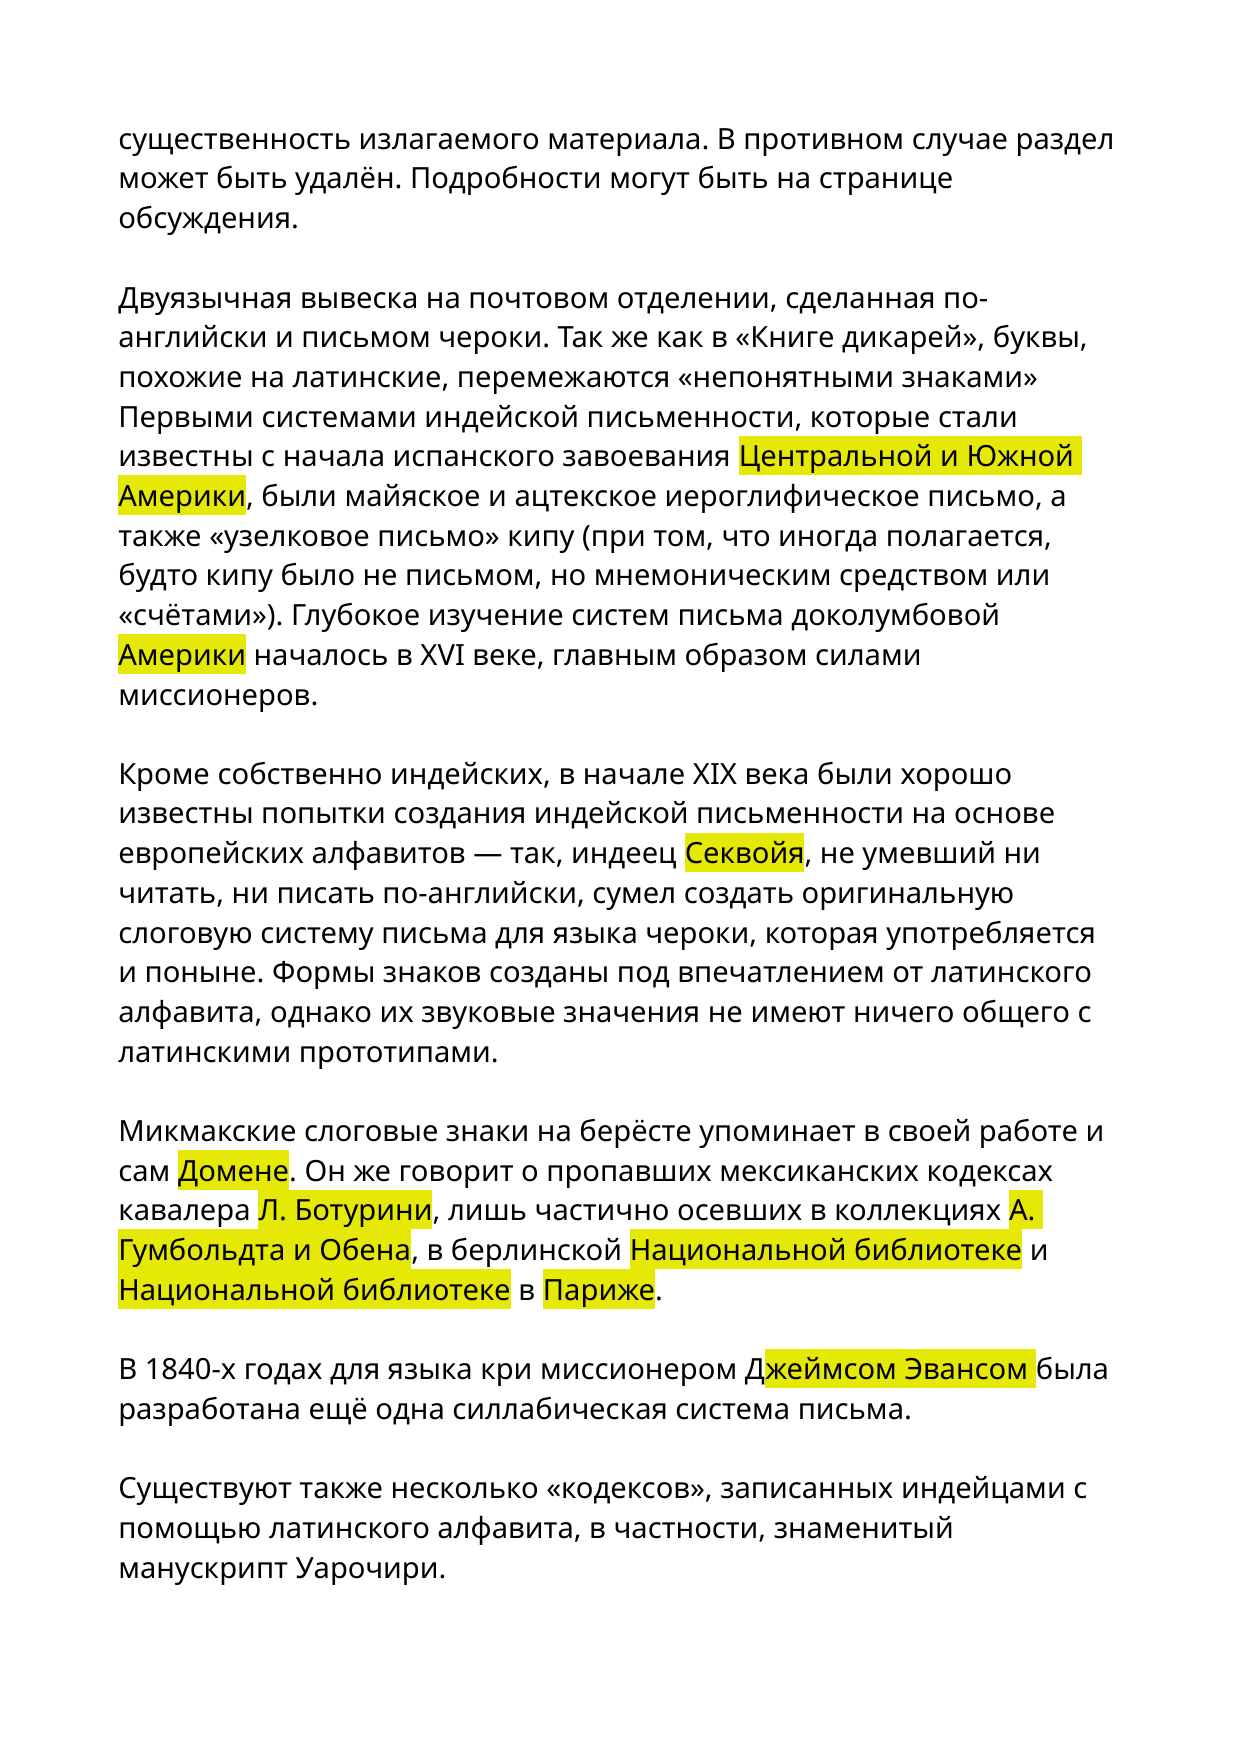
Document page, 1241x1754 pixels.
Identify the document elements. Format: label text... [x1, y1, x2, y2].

text Книга дикарей Материал из Википедии — свободной энциклопедии Пиктограммы «Книги дикарей», вероятно изображающие улей. Внизу немецкая подпись «Honig», то есть «мёд» «Кни́га дикаре́й» (фр. Livre des sauvages) — ученическая тетрадка, по всей вероятности принадлежавшая мальчику-немцу. В течение около ста лет (ок. 1750—1851) принималась за сборник пиктограмм канадских индейцев. В этом качестве её «дешифровал» миссионер и знаток индейских письменностей аббат Эммануэль Домене. Скандал, возникший вокруг «Книги дикарей», стал серьёзным предостережением против метода, при котором некий факт вписывается в заранее существующую теорию при учёте лишь того, что соответствует ей, остальное же игнорируется. Подлинный автор «Книги» остался неизвестен. Ныне «Книга дикарей» хранится в Библиотеке Арсенала (Париж, Франция). По всей видимости, то, что ученическая тетрадь нашла в ней своё место, является результатом не мистификации, а случайной ошибки с весьма серьёзными последствиями. Книга дикарей Ещё одна пиктограмма из «Книги дикарей». Сейчас её полагают картинкой, изображающей учителя, наказывающего мальчика розгами Так называемая «Книга дикарей» представляет собой рукопись, состоявшую из 114 листов в четвёртку (ин-кварто), исписанных с обеих сторон, из плотной бумаги канадского производства, записи на которых делались «серебряным» и красным карандашами. Несколько страниц отсутствуют, остальные более или менее попорчены морской водой, видимо, во время путешествия в Европу. Рукопись находилась в коробке, закрывающейся на замок, и в течение около ста лет являлась собственностью маркизов де Польми, прежде чем один из них — Антуан-Рене де Польми д’Арженсон продал её в 1785 году в составе своей библиотеки Арсеналу Франции. Подлинное происхождение «Книги дикарей» осталось неизвестным, однако Домене предположил, что она была передана де Польми одним из американских миссионеров в качестве диковинки, так как среди прочего в собрании маркиза фигурировало множество экзотических манускриптов, в частности китайских. В 1850 году на странную рукопись обратил внимание смотритель библиотеки Арсенала Поль Лакруа. Несколько позднее книгой заинтересовался некий мексиканский миссионер, снявший с неё копию с намерением опубликовать «неизвестный и единственный в мире манускрипт» в Соединённых Штатах. Однако французы — из патриотических соображений, памятуя, что Квебек ещё в недавнем прошлом принадлежал им и потерян в войне с англичанами, — решили немедленно выпустить манускрипт и, желательно, его дешифровку, таким образом закрепив за собой приоритет открытия. Специальный приказ об этом отдал один из министров Наполеона III, и к этой работе был привлечён аббат Домене как признанный знаток индейской проблемы. Возможно, эта спешка также предопределила ошибку, сделавшую из Домене и его работы всеобщее посмешище. Состояние лингвистической науки в середине XIX века XIX век в истории языкознания ознаменовался расцветом компаративизма. «Открытие» санскрита Уильямом Джонсом, обратившим внимание на его удивительное сходство с древнегреческим и латынью, которое подтолкнуло его к выдвижению смелой гипотезы о том, что санскрит вместе с готским, кельтскими и древнеперсидским языком восходят к одному корню и имеют своим предком один и тот же праязык, и вместе относятся к одной и той же языковой семье, среди прочего придало новый толчок старому спору о происхождении языка. Именно в этом веке рождается сравнительно-историческое языкознание, представленное такими именами, как братья Гримм — Якоб и Вильгельм, Расмус Раск, Фридрих Шлегель, Франц Бопп, впервые разрабатывается теория праязыка и способы реконструкции древних форм бесписьменного периода. Это направление дополняет собой типология — сравнение между собой языков (в первую очередь, родственных) с целью выявления общих форм, различию тех из них, которые восходят к языку-прародителю и прочих, появившихся независимо друг от друга, в результате действия одних и тех же лингвистических законов. Однако стоит заметить, что языкознание того времени ограничивалось в первую очередь индоевропейскими или, как тогда принято было говорить, «индогерманскими языками», при том что семиотика, наука о письменности, как таковая ещё не родилась (начало систематического изучения отношений между знаком и смыслом обычно относят к XX веку, работам Ф. де Соссюра); существовали разрозненные описания отдельных видов письма, изредка уделялось внимание их развитию во времени. Что касается систем письменности как таковых, в середине XIX века европейские учёные были хорошо знакомы со всеми их типами, известными и поныне. Кроме алфавитных систем, присущих всем языкам, в частности языкам Западной Европы, с древних времён было известно т. н. «консонантное» письмо, древний алфавит которого складывался исключительно из знаков для согласных, к которым уже позднее прибавились т. н. «матери чтения» (лат. matres lectionis, ивр. אם קריאה‎) — то есть знаки для долгих гласных. Подлинная индейская пиктограмма. Прошение на имя президента США (1849 год). Содержание: «Племена журавля, трёх куниц, медведя, морского человека и сома поручили в едином порыве сердец главе племени журавля обратиться с просьбой к президенту о разрешении им переселиться в область озёр». Единство обозначается линиями, соединяющими сердца и глаза тотемных животных, искомые озёра обозначены в левом нижнем углу изображения С древнееврейским письмом Европа познакомилась благодаря Библии, изучение которой в подлиннике было одной из обязательных дисциплин в изучении богословия, через Испанию и Сицилию Европа познакомилась с арабской наукой и соответственно — с арабским языком и его системой письма. Тот же Уильям Джонс, бывший судьёй в Бенгалии в 1783—1794 годах, среди прочего открыл для европейских учёных систему письма деванагари, относящегося к типу т. н. «абугид», или систем слогового письма, в котором каждый знак соответствует слогу типа «согласный + гласный», слегка видоизменяясь в зависимости от конкретной гласной формы. Система собственно слогового письма, в которой каждому слогу языка соответствовал собственный, непохожий на других знак, стала известной после дешифровки Г. Гротефендом древнеперсидского письма. Первые знания о иероглифике пришли вместе с отчётами путешественников в Китай и Японию, в частности в работах иезуитских миссионеров, изучавших языки этих стран (например, De Christina expeditione apud Sinas Маттео Риччи и Николя Триго, 1615). Одной из ранних китайских грамматик была «Arte de la lengua mandarina», то есть «Искусство китайского языка», написанная миссионером-доминиканцем Франсиско Варо на испанском языке в 1704 году. Ж.-Ф. Шампольон, дешифровавший египетские иероглифы, сумел впервые дать также классификацию знаков подобных систем письма, не потерявшую значения и поныне. Так, он разделял т. н. «иероглифы», находящиеся на древнеегипетских памятниках, на священные знаки, имеющие исключительно сакральную функцию (как то: уроборос, голубь с лавровой ветвью и т. д.), идеограммы — выражающие общее понятие, и собственно фонетические знаки. Открытие и освоение Америки принесло знание о т. н. предметной письменности (примером которой может служить узелковое письмо «кипу») и пиктографии — рисуночном письме. Знания европейских учёных того времени о системах индейской письменности Этот раздел имеет чрезмерный объём или содержит маловажные подробности неэнциклопедичного характера. Если вы не согласны с этим, пожалуйста, покажите в тексте существенность излагаемого материала. В противном случае раздел может быть удалён. Подробности могут быть на странице обсуждения. Двуязычная вывеска на почтовом отделении, сделанная по-английски и письмом чероки. Так же как в «Книге дикарей», буквы, похожие на латинские, перемежаются «непонятными знаками» Первыми системами индейской письменности, которые стали известны с начала испанского завоевания Центральной и Южной Америки, были майяское и ацтекское иероглифическое письмо, а также «узелковое письмо» кипу (при том, что иногда полагается, будто кипу было не письмом, но мнемоническим средством или «счётами»). Глубокое изучение систем письма доколумбовой Америки началось в XVI веке, главным образом силами миссионеров. Кроме собственно индейских, в начале XIX века были хорошо известны попытки создания индейской письменности на основе европейских алфавитов — так, индеец Секвойя, не умевший ни читать, ни писать по-английски, сумел создать оригинальную слоговую систему письма для языка чероки, которая употребляется и поныне. Формы знаков созданы под впечатлением от латинского алфавита, однако их звуковые значения не имеют ничего общего с латинскими прототипами. Микмакские слоговые знаки на берёсте упоминает в своей работе и сам Домене. Он же говорит о пропавших мексиканских кодексах кавалера Л. Ботурини, лишь частично осевших в коллекциях А. Гумбольдта и Обена, в берлинской Национальной библиотеке и Национальной библиотеке в Париже. В 1840-х годах для языка кри миссионером Джеймсом Эвансом была разработана ещё одна силлабическая система письма. Существуют также несколько «кодексов», записанных индейцами с помощью латинского алфавита, в частности, знаменитый манускрипт Уарочири. Аббат Эммануэль Домене Эммануэль-Анри-Дьедонне Домене (фр. Emmanuel-Henri-Diedonné Domenech, 4 ноября 1826 — ок. 1903 или 1904 года) родился в Лионе (Франция), учился в духовной семинарии, но, не закончив её, двадцати лет от роду избрал для себя миссионерскую деятельность в Техасе. Около двух лет (1846—1848) он провёл в Сент-Луисе, где закончил своё образование, изучил английский и немецкий языки (как выяснилось позднее, второй он знал достаточно поверхностно) и наконец, в 1848 году начал своё миссионерское служение в Кастровилле, городке, основанном немецкими колонистами, затем оттуда перебрался в Браунсвилл, заслужив уважение и авторитет среди жителей Южного Техаса. В 1850 году он ненадолго вернулся в Европу, следующие два года вновь провёл в Техасе, где продолжил миссионерское служение вплоть до 1852 года, когда, окончательно подорвав своё здоровье, вынужден был вернуться во Францию, где получил место каноника в Монпелье. В 1861 году он ещё раз посетил американский континент в качестве раздаятеля милостыни и капеллана императора Максимилиана. Окончательно осев во Франции, он посвятил остаток жизни исполнению своих священнических функций, а также путешествиям и литературному творчеству. В 1882—1883 годах в последний раз посетил Америку. Скончался в конце 1903 (или в начале 1904 года) от апоплексического удара. Был похоронен в Лионе с военными почестями. Эммануэль Домене был несомненно образованным человеком, так как прекрасно знал латинский, древнегреческий, древнеегипетский, китайский материал, как то следует из многочисленных замечаний в его собственных книгах, касательно Америки, был сведущ в истории Мексики, в частности знаком с работами ацтекского принца Иштлилшочитля, кодексами на языках тольтекском и науатль, а также с пиктографическими системами письма американских индейцев. Дешифровка иероглифов «Книги дикарей» Начиная работу, Домене разделил все изображения на собственно иероглифы (то есть рисунки), изображения европейских цифр (или нечто на них похожее) и третий тип, частично состоявший из европейских букв, частично из «неизвестных символов», — по аналогии с письмом чероки, аббат предположил, что этот третий тип представляет собой слоговое письмо, однако за недостатком времени и необходимой информации отказался от попыток его интерпретации. В связи с тем что среди знаков «третьего типа» ясно прочитывались имена Maria, Anna и Joannes, Домене предположил, что имеет дело с записью колониального периода, сделанной уже после обращения северных племён в христианство; то, что манускрипт был привезён из Новой Франции, навело его на мысль, что перед ним письмо местных алгонкинских или ирокезских индейцев. Среди третьего типа он отметил «несколько весьма ясно читаемых слов английского или немецкого происхождения». Собственно иероглифы аббат разделил на четырнадцать групп или, по его собственному выражению, «глав». Первая — неполная глава, несколько листов в начале отсутствуют. стр. 1—12 Дух, благословляющий сидящих на корточках индейцев. Крест Св. Андрея, должный символизировать скальп, фаллос — символ плодородия. Первая страница открывалась изображением животного («тотема», как предположил Домене по аналогии с подобными изображениями) и латинской цифрой X, которая у индейцев, по наблюдениям аббата, имела обычное цифровое значение. Третий знак дешифровке не поддавался, четвёртый выглядел как набор из цифр 10, 1, 0 и лежащей на боку восьмёрки, которые Домене дешифровал как знак времени «0 между двумя чертами», соответствовавший «дню или времени, когда исполнялись фаллические обряды, нарисованные далее». В следующих знаках аббат распознал «рога, символ власти», изображение небесного свода и индейца, указывавшего пальцем на группу из четырёх соплеменников, после чего следовала фаллическая сцена, и всё вместе, по мнению аббата, следовало понимать как прославление великой силы солнца, небесного божества, дающего плодородие. Ещё несколько рисунков в «первой части» — среди прочих, находящиеся на разорванной четвёртой странице, определялись как «мертвец» (человек без головы), крест Св. Андрея, скальп и божество с солнечным нимбом. Сцена порки, по мнению Домене, представляла собой посвящение, где шаман держит в руке орлиное перо (стилизованное под хворостину), передавая адепту «эманацию сакральной силы», далее нашлось изображение «священного дерева» и т. д. — иными словами, по мнению дешифровщика, первая часть была полностью посвящена оргиастическим обрядам, имевшим своей целью обеспечить плодородие. Вторая — стр. 13—16, причём 14 и 15 остались чистыми, что видимо, следует приписать случайности. Индеец с фаллическим символом или знаком власти на голове. Христианская часовня. Дерево, символизирующее лес, волшебный камень и волшебная кость. По Домене, была посвящена процессу христианизации туземцев. На ней, кроме очередного фаллического символа мощи, нашлось изображение христианской часовни, дерева (символизирующего лес или рощу, как то принято изображать в индейских манускриптах), а также «волшебного камня» и «волшебной кости». В изображении круга, перечёркнутого крестом, аббату удалось распознать символ миссионера, преподающего индейцам, уже обращённым в католичество, таинство причастия. Сам символ, по его мнению, должен был значить гостию. Третья — стр. 17—27. Великий маг или дух, причём две головы — символ его «удвоенной» магической мощи как в реальном, так и в потустороннем мире. Лежащая фигура изображает мертвеца или человека, с помощью колдовства лишённого способностей знахаря. Изображает индейских знахарей (medicine men), украшенных перьями, и т. н. «медицинские мешки» — обязательный атрибут их профессии и медицинский шалаш. Здесь же находились пары, с головами и глазами, соединёнными линией, что по обычной индейской символике должно было обозначать «единство взглядов и мыслей». Очередная сцена порки на этот раз интерпретировалась как шаман, излечивающий больного путём добывания из его внутренностей «духа». Четвёртая — стр. 28—40. Вождь, увенчанный рогами — символом могущества в сопровождении личного духа. Внизу — два вождя с символами луны или ночи, полукружьями, в руках. Поставила исследователя в тупик. Она, в основном, посвящалась также откровенным сценам фаллического содержания, однако здесь нашёлся таинственный знак, напоминающий ножницы, и над ним человеческая фигура. Исходя из того, что индейцы ножницами не пользуются, аббат предположил, что перед ним изображение тотема. Здесь же нашлось изображение человека с диском в руке, что было понято как «луна» или ночь, очередной рогатый вождь. Изображение косых линий дождя дало возможность думать, что речь в четвёртой части идёт о заклинании погоды. Здесь же находилась палатка, увенчанная крестом, — как то практиковалось среди первых миссионеров, осваивавших канадский север. Пятая — стр. 41—48, сильно попорченная. Пленник, привязанный к столбу, и марширующий мимо него дух в снегоступах, «слушающий» небо вождь и индейские дети. Начинается разорванной 41-й страницей. Здесь нашлось изображение «вождя» с карикатурно огромными ушами (то есть «слушающего») и человека, марширующего в снегоступах мимо привязанного к столбу пленника. Снегоступы, по мнению аббата, должны были значить, что перед нами не живой человек, а дух. На 47-й странице нашлось имя «Anna», которое аббат счёл необходимым понимать в буквальном смысле. Шестая — стр. 49—60. Два вождя с соединёнными цепочкой головами — как знак единства их мыслей и заключения союза. Луна (перечёркнутый кружок) как символ ночи и времени колдовства и заключения магических союзов. Тотем, похожий на лошадь или осла, вероятно изображающий рысь. Несёт изображение «отдыхающего вождя» (ибо его тотем стоит прямо, а не перевёрнут, как у мёртвого), шесть детских фигур (три мальчика и три девочки), охотника с ружьём у дерева (то есть в лесу) и несколько соединённых колечек, значение которых аббат не сумел разгадать (как возможное предполагалось значение «облака», «союз» или «изобилие»). Седьмая — стр. 61—86. Ребёнок в могиле как символ Рождества или Св. Гроба. Состояла из рисунков, по мнению исследователя, изображавших битву, животные тотемы, причём один из них, напоминавший по виду лошадь или осла, мог на самом деле быть изображением рыси. Здесь же, наряду с охотничьими обрядами, оказались «рисунок ребёнка в могиле» и двух жрецов по обеим сторонам, что аббат поспешил интерпретировать как изображение сцены Рождества или, наоборот, Святого Гроба. Первое, по-видимому, подтверждалось надписью на следующей странице — «Мария». Впрочем, аббат проявил осторожность и отказался делать какие-либо выводы до более скрупулёзного исследования. Восьмая — стр. 87—93. Самая короткая Послы от европейцев или от южных племён, присланные для переговоров. Широкие линии, похожие на хвосты, справа от фигур, по всей видимости, символизируют медицинские мешки — неотъемлемый атрибут знахаря. Короткая восьмая часть (страницы 87—93) изображала людей с квадратными причёсками, возможно, европейцев или южан, прибывших для переговоров. Девятая — стр. 94—109. Кукурузное или рисовое поле, работающие индейцы. Изображала рисовое или кукурузное поле, человека с птичьей головой (должного символизировать могущественный дух разрушения или некую аллегорию не совсем ясного содержания) и охотничью сцену. Несколько страниц отсутствовало. Десятая — стр. 109—116. Индейцы на тропе войны. Частично посвящалась историческим событиям, частично — религии. Здесь нашлось вновь изображение палатки с крестом и щитов, должных защитить воинов от пуль белых поселенцев. Одиннадцатая — стр. 117—140. Переселение двух племён с Востока на Запад в местность, богатую лесами и целебными травами. Сверху отмечается, сколько «лун» заняло путешествие. По мнению аббата, описывала деревню и её обитателей (причём знаки, напоминающие цифры, были приняты за их количество), собранный урожай, битву двух племён с указанием количества убитых и раненых, бочонок «огненной воды» и связку шкур, видимо, для обмена, муфлона и некую группу охотников или воинов, переселение. Далее следовала битва, воплощавший её дух войны и, наконец, торжество победившего вождя и его племени. Двенадцатая — стр. 141—173. Картуши с цифровыми или символическими изображениями, европейцы с символами власти на голове. Изображала корабли, пришедшие с Востока, соединённых цепью людей, вновь индейского знахаря, монограмму Христа (Н и крест над ним), вновь имя Мария, картуши, напоминающие египетские, и картину, рассказывающую, по всей вероятности, историю грехопадения, европейцев с символами власти, мистические сцены, по всей видимости связанные с ритуалом посвящения, бой, примирение двух противоборствующих племён, сцену крещения и т. д. Тринадцатая — стр. 174—209. Фигура божества, человек с кроличьими ушами. Весьма сложная для понимания, изображает знахаря с птицей и сцену молитвы небесному божеству, далее следует изображение круга из точек с крестиком над ним, что можно однозначно интерпретировать как изображение католических чёток, скальпы и поселения белых (изображённые по индейской традиции в виде ряда палаток), божества и человека с кроличьими ушами. Четырнадцатая — стр. 210—228. Религиозная сцена. Изображала, по всей видимости, миссионеров, епископские митры с крестом, церкви и молящихся. Как отмечал Домене, большая часть изображений была присуща исключительно этому манускрипту, что во многом обуславливало его ценность. Будучи осторожным, аббат замечал также, что его работа носит во многом предварительный характер и будет в дальнейшем правиться и дополняться. Таким образом, Домене делал вывод, что содержание тетрадки в основе своей составляет рассказ о быте и переселении племён, появлении белых на их территории и христианизации индейцев. Рукопись свидетельствовала также о бесспорном существовании у краснокожих фаллического культа. Разоблачение Работа Домене первоначально была оценена очень высоко, выдвигалось предложение пригласить аббата принять участие в конкурсе на соискание премии французской Академии наук. Однако в связи со спешкой и желанием во что бы то ни стало опередить американцев министру Императорского двора предложено было издать работу Домене. Текст был дополнен иллюстрациями, достаточно полно представляющими содержание «Книги дикарей», и для сравнения даны подлинные индейские изображения, известные ранее. Книга вышла из печати под длинным заголовком «Manuscrit pictographique Américain précédé d’une Notice sur l’Ideographie des Peaux-Rouges par l’Abbé Em. Domenech, Membre de la Societé Géographique de Paris etc. Ouvrage publié sous les auspices de M. le Ministre d’État et de la Maison l’Empereur» («Иллюстрированное описание Америки, впервые сопровождаемое заметками, относящимися к пиктографии краснокожих, написано аббатом Эм. Домене, членом Парижского Географического общества и т. д. Произведение издано и согласовано с Государственным министром и министром Императорского двора», Париж, 1860 год) Однако вскоре вмешалась политика. Как иногда предполагается, толчком к скандальному разоблачению оказалась речь графа Валевского, министра иностранных дел Франции, который, выступая с речью по поводу вручения премий Парижской художественной выставки, назвал Францию учительницей других народов. Германия была возмущена подобным славословием, и в следующем, 1861 году дрезденский библиограф Й. Петцольдт выпустил 16-страничную брошюру под названием «„Das Buch der Wilden“ im Lichte französischer Civilisation» («„Книга дикарей“ в свете французской цивилизации»). Разоблачение было скандальным — оказалось, что знаки «третьего типа», принятые аббатом за неизвестную силлабическую систему, были всего-навсего буквами немецкого готического шрифта, во многих случаях недвусмысленно объясняя смысл нарисованного. Так, под знаком, который Домене принял за молнию, стояло немецкое слово Wurst, то есть «колбаса», написанное, впрочем, с орфографическими ошибками — Wurszd. Кроме того, тетрадь пестрела немецкими словами ich will — «я хочу», Grund — «долина», Hass — «ненависть», nicht wohl — «нехорошо», unschuldig — «невинно», schaedlich — «вредно», bei Gott — «по-божески» и т. д. Из-за того, что аббат не был знаком с готическим шрифтом, плохо знал немецкий язык и заранее предположил, что перед ним индейский манускрипт, не приняв во внимание иные возможности, а также, вероятно, из-за спешки, в которой готовилось издание, исследователь и его работа превратились в предмет насмешек. Немецкий автор не щадил Домене: Размахивающая плетью фигура — не индейский шаман, а учитель, наказывающий ученика. Странной формы фигура — не символ молнии и наказания господнего, а самая обыкновенная колбаса. Шестиглазый человек — не мудрый и отважный вождь племени, а плод богатой детской фантазии. Не три главных шамана подносят ко рту ритуальные предметы, а три ребёнка едят бублики. Бог облаков, дух огня и другие загробные личности обязаны своим существованием известному трюку, применяемому детьми при рисовании: точка, точка, два кружочка… А что касается фаллического культа, подобное примитивное бесстыдство аббат в большом количестве может увидеть и у себя в Париже, была бы только охота; баловники-мальчишки пачкают подобными рисунками стены определённых ассенизационных объектов. Объект, принятый аббатом за бочонок «огненной воды», был, по-видимому, ульем или сотами, так как рядом стояло немецкое слово Honig, то есть «мёд». Окончательный вердикт выглядел следующим образом — «Книга дикарей» на самом деле представляла собой ученическую тетрадь немецкого мальчика, от скуки исчеркавшего её вдоль и поперёк. Петцольдта поддержали берлинская газета Vossische Zeitung и ещё одна аугсбургская газета, поднявшие дешифровщика на смех. Домене пытался защищаться, выпустив в том же году книгу «Правда о „Книге дикарей“. Посвящается исследователям английским, немецким и бельгийским», но его уже никто не слушал. Книгу Петцольдта перевели на французский язык, после чего аббат и министр двора, способствовавший её изданию, были осмеяны. В истории «Книги дикарей» была поставлена окончательная точка. Иные мнения об авторстве и содержании «Книги дикарей» Со времени, прошедшего после публикации и скандального разоблачения «уникального индейского манускрипта», были высказаны иные мнения о его содержании и возможном авторстве. Так, в частности, и сейчас находятся сторонники возможной подлинности «Книги дикарей» и её ценности для изучения истории индейских культур северо-западного региона. Ещё одно предположение состоит в том, что автором был некий индеец, обученный немецкому языку в соответствующей миссии. Предполагается также, что «Книга дикарей» как таковая никогда не существовала до Эммануэля Домене, который самостоятельно создал её, видимо, с целью мистификации, или же её подлинным автором был Хуан Торквемада, монах-францисканец, миссионер в Мексике XVI века. Предполагают также, что настоящий Домене не имел ничего общего с «Книгой дикарей», но его имя было добавлено на обложку «Манускрипта…» неизвестным шутником. Эти мнения, как предположительные и основанные на весьма шаткой системе доказательств, в современной литературе считаются маргинальными и высказываются сравнительно редко. [118, 118, 1122, 1626]
